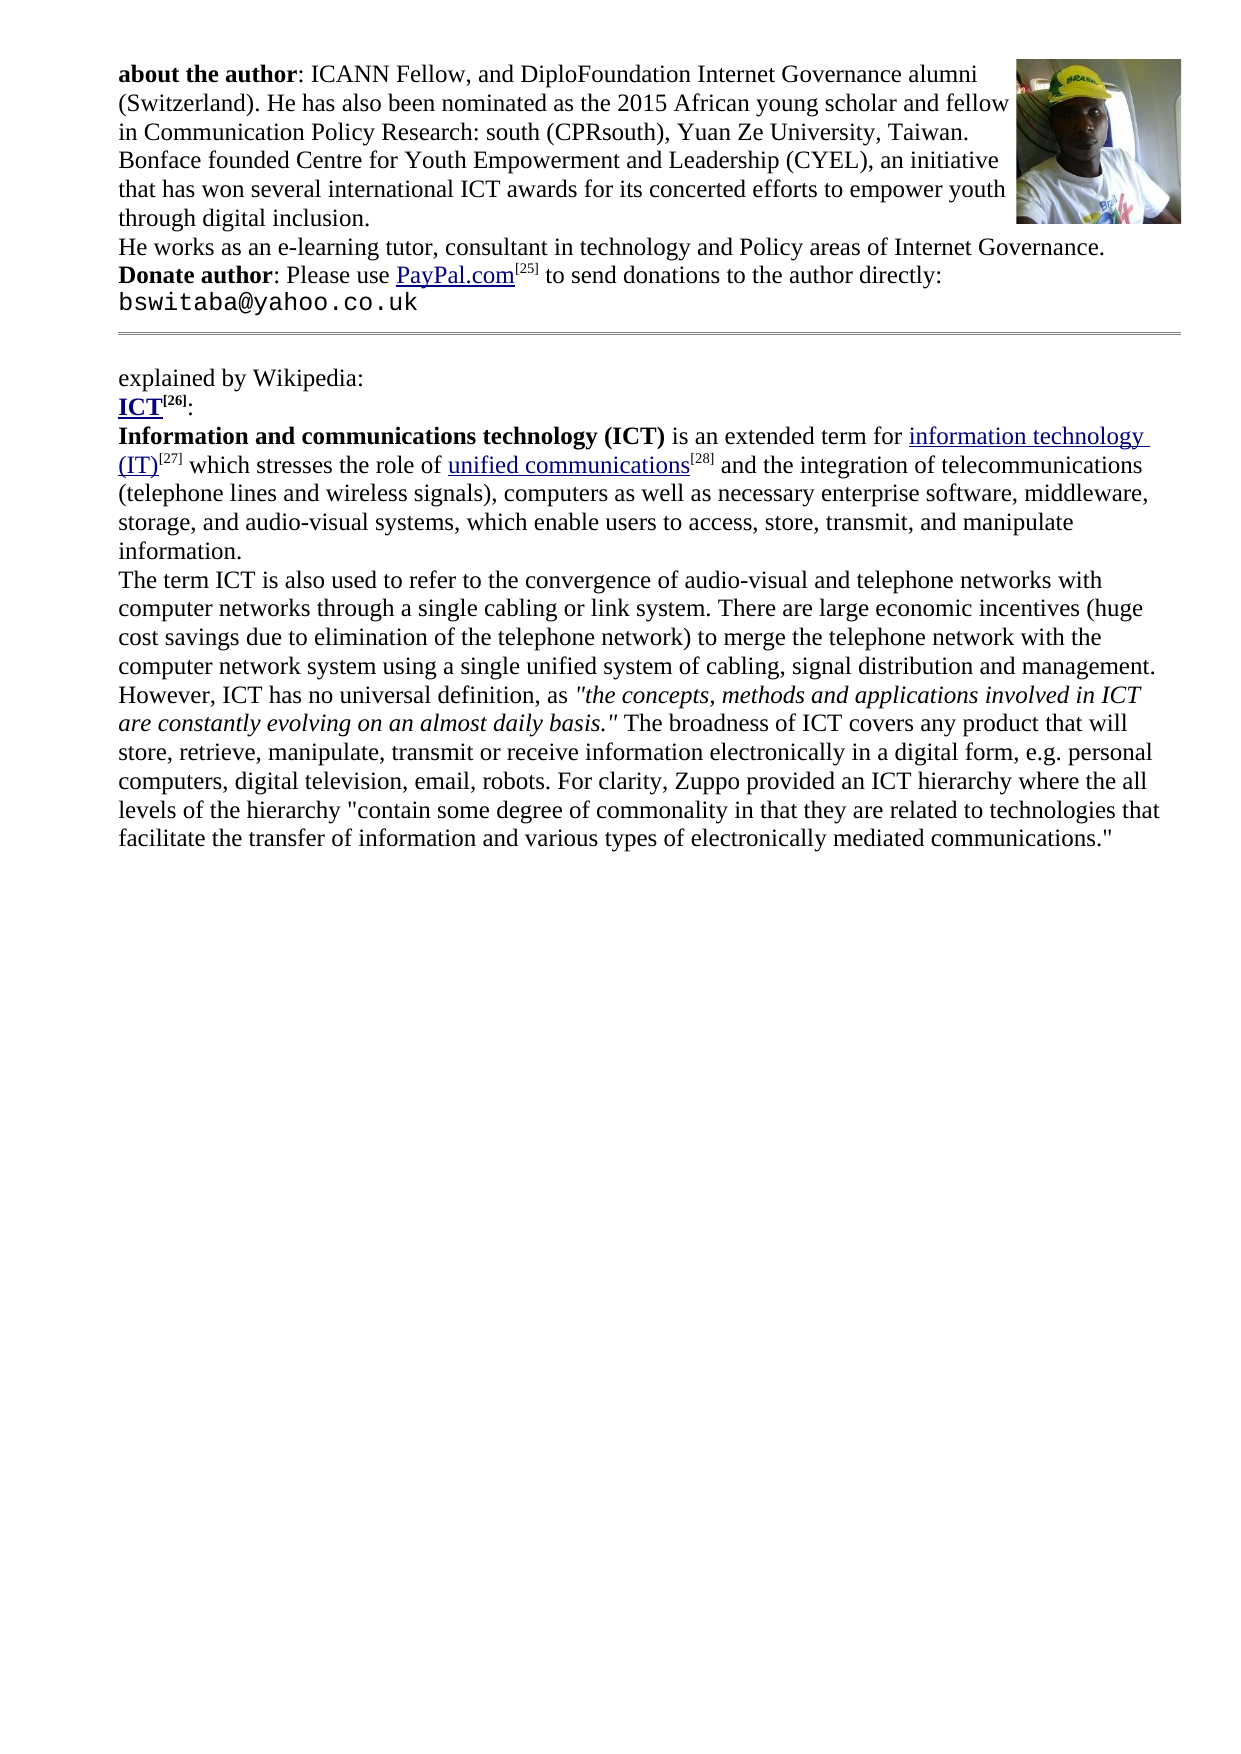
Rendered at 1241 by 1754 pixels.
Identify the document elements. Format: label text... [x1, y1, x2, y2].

text Author: Bonface WITABA Contact: @bswitaba, bswitaba@yahoo.co.uk Shorturl: http://goo.gl/zBdrL2 Hashtag: #Kenya Fork / improve: on Github Extras:: Author's Blog License for text and photos in this article, unless indicated otherwise (e.g. Image rights notice below pictures): creative commons attribute share-alike 4.0 Location: -1.292066, 36.821946 about the author: ICANN Fellow, and DiploFoundation Internet Governance alumni (Switzerland). He has also been nominated as the 2015 African young scholar and fellow in Communication Policy Research: south (CPRsouth), Yuan Ze University, Taiwan. Bonface founded Centre for Youth Empowerment and Leadership (CYEL), an initiative that has won several international ICT awards for its concerted efforts to empower youth through digital inclusion. He works as an e-learning tutor, consultant in technology and Policy areas of Internet Governance. Donate author: Please use PayPal.com to send donations to the author directly: bswitaba@yahoo.co.uk [118, 59, 1181, 317]
text explained by Wikipedia: [118, 363, 1181, 392]
picture [1016, 59, 1182, 224]
text ICT: Information and communications technology (ICT) is an extended term for information technology (IT) which stresses the role of unified communications and the integration of telecommunications (telephone lines and wireless signals), computers as well as necessary enterprise software, middleware, storage, and audio-visual systems, which enable users to access, store, transmit, and manipulate information. The term ICT is also used to refer to the convergence of audio-visual and telephone networks with computer networks through a single cabling or link system. There are large economic incentives (huge cost savings due to elimination of the telephone network) to merge the telephone network with the computer network system using a single unified system of cabling, signal distribution and management. However, ICT has no universal definition, as "the concepts, methods and applications involved in ICT are constantly evolving on an almost daily basis." The broadness of ICT covers any product that will store, retrieve, manipulate, transmit or receive information electronically in a digital form, e.g. personal computers, digital television, email, robots. For clarity, Zuppo provided an ICT hierarchy where the all levels of the hierarchy "contain some degree of commonality in that they are related to technologies that facilitate the transfer of information and various types of electronically mediated communications." [118, 392, 1181, 852]
